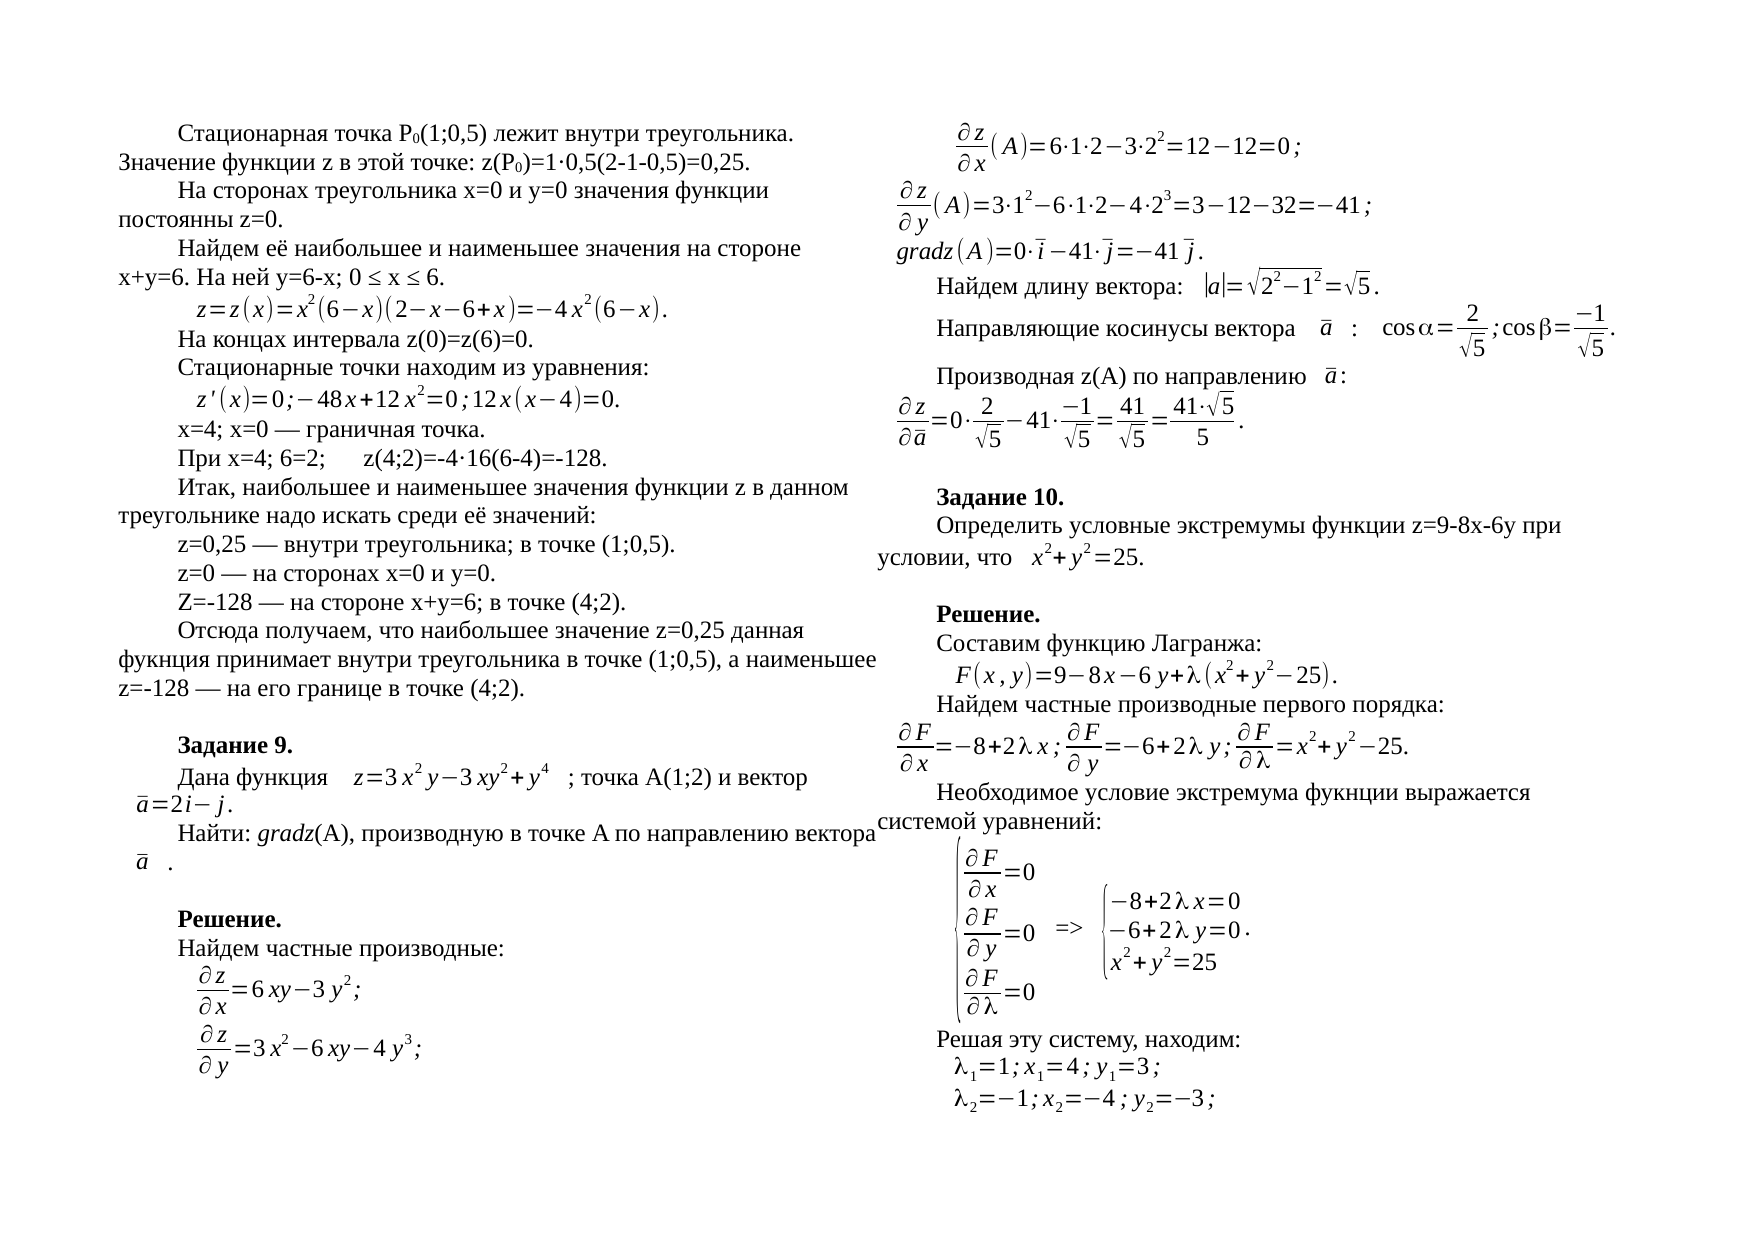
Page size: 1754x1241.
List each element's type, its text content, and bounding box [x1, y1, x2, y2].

text Составим функцию Лагранжа: [877, 628, 1636, 657]
text Найдем частные производные первого порядка: [877, 689, 1636, 718]
text Отсюда получаем, что наибольшее значение z=0,25 данная фукнция принимает внутри треугольника в точке (1;0,5), а наименьшее z=-128 — на его границе в точке (4;2). [118, 615, 877, 702]
text Найдем её наибольшее и наименьшее значения на стороне x+y=6. На ней y=6-x; 0 ≤ x ≤ 6. [118, 233, 877, 291]
text Итак, наибольшее и наименьшее значения функции z в данном треугольнике надо искать среди её значений: [118, 472, 877, 529]
text Z=-128 — на стороне x+y=6; в точке (4;2). [118, 587, 877, 615]
text Дана функция ; точка A(1;2) и вектор [118, 759, 877, 818]
text Найдем длину вектора: [877, 266, 1636, 300]
text При x=4; 6=2; z(4;2)=-4·16(6-4)=-128. [118, 443, 877, 472]
text Найдем частные производные: [118, 933, 877, 962]
text Решая эту систему, находим: [877, 1024, 1636, 1053]
text Задание 9. [118, 730, 877, 759]
text z=0,25 — внутри треугольника; в точке (1;0,5). [118, 529, 877, 558]
text Найти: gradz(A), производную в точке A по направлению вектора. [118, 818, 877, 876]
text На сторонах треугольника x=0 и y=0 значения функции постоянны z=0. [118, 176, 877, 233]
text Стационарные точки находим из уравнения: [118, 352, 877, 381]
text Производная z(A) по направлению [877, 361, 1636, 389]
text Задание 10. [877, 482, 1636, 510]
text На концах интервала z(0)=z(6)=0. [118, 324, 877, 352]
text Определить условные экстремумы функции z=9-8x-6y при условии, что [877, 510, 1636, 570]
text Решение. [877, 599, 1636, 628]
text Направляющие косинусы вектора : [877, 300, 1636, 361]
text Решение. [118, 904, 877, 933]
text Стационарная точка P0(1;0,5) лежит внутри треугольника. Значение функции z в этой точке: z(P0)=1·0,5(2-1-0,5)=0,25. [118, 118, 877, 176]
text => [877, 835, 1636, 1024]
text x=4; x=0 — граничная точка. [118, 414, 877, 443]
text z=0 — на сторонах x=0 и y=0. [118, 558, 877, 587]
text Необходимое условие экстремума фукнции выражается системой уравнений: [877, 777, 1636, 835]
